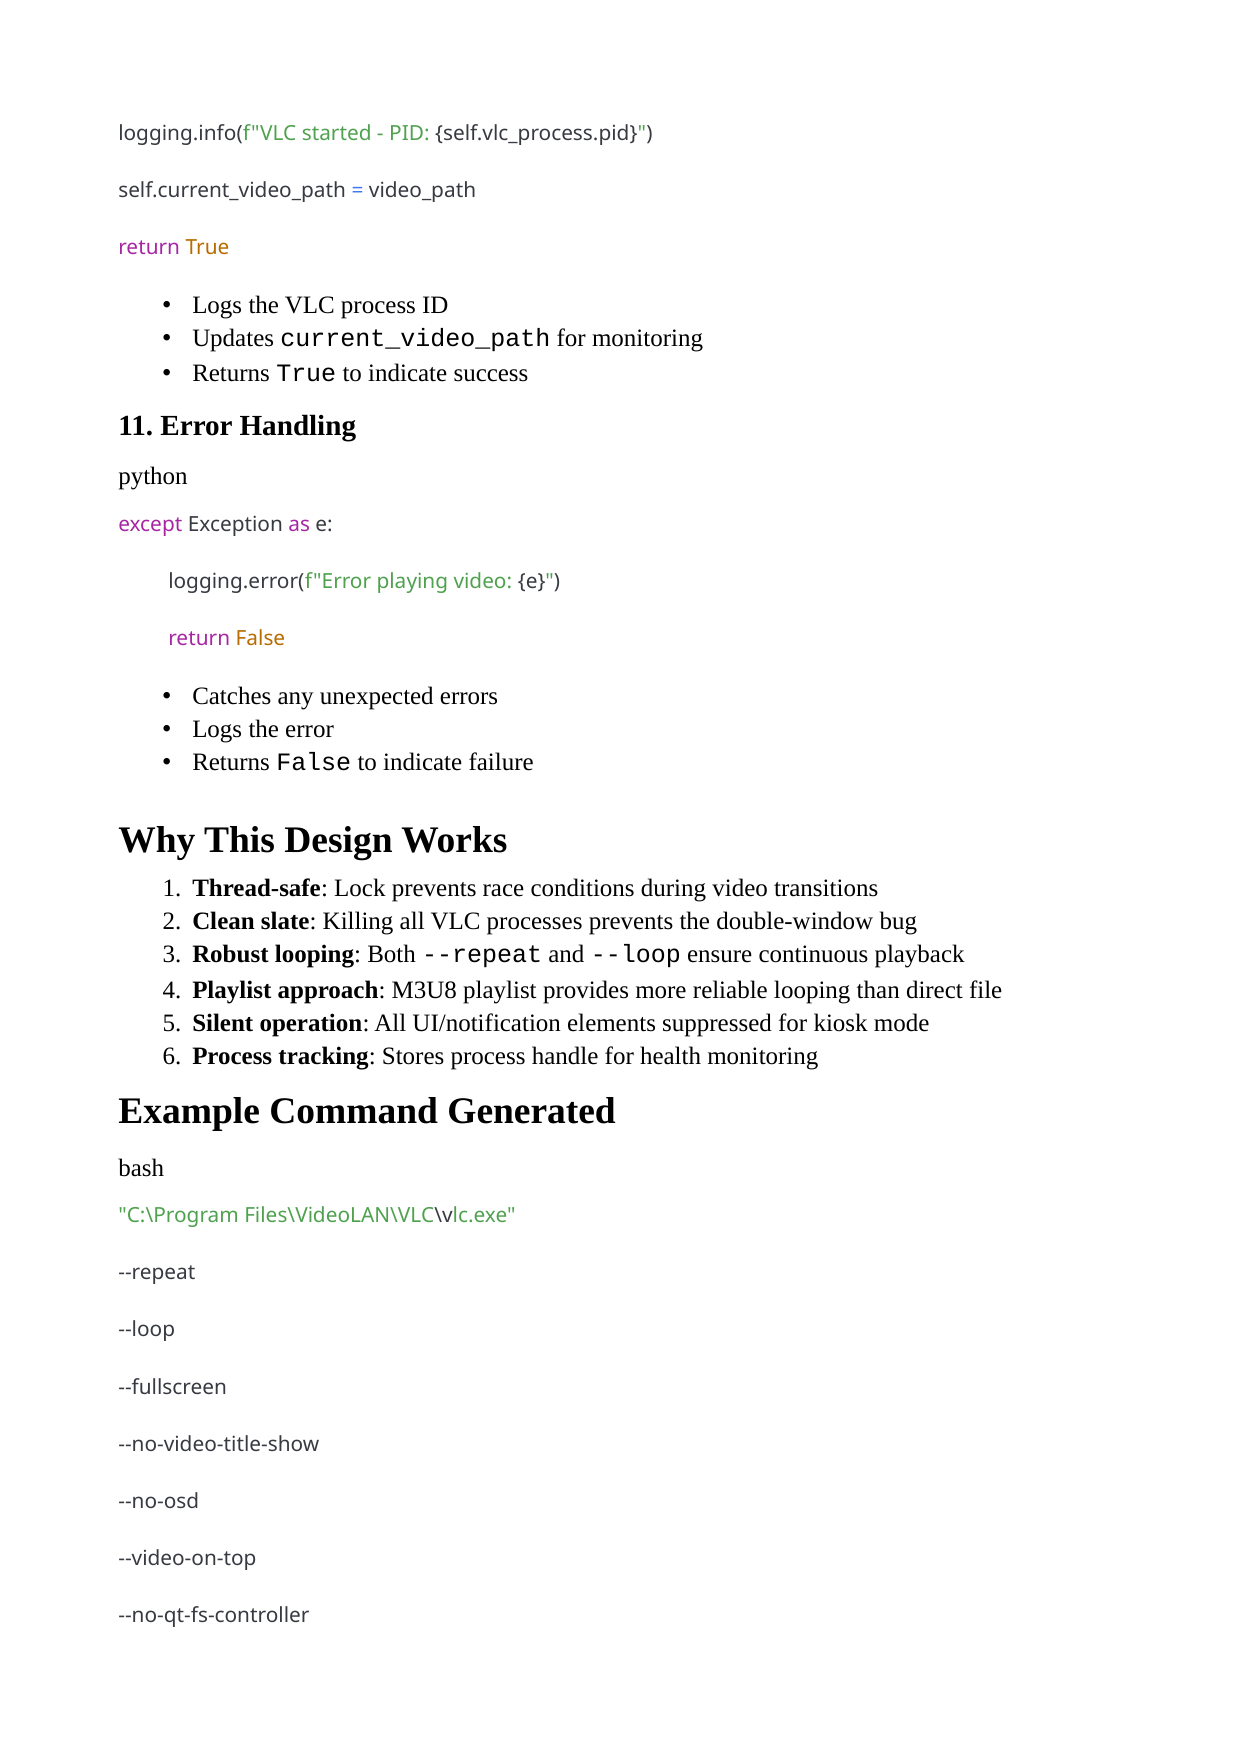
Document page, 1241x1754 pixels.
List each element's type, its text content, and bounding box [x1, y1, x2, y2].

list Catches any unexpected errors [162, 681, 1122, 709]
list Process tracking: Stores process handle for health monitoring [162, 1041, 1122, 1069]
list Logs the VLC process ID [162, 290, 1122, 318]
text --repeat [118, 1257, 1122, 1286]
text return False [118, 623, 1122, 652]
text self.current_video_path = video_path [118, 175, 1122, 204]
list Updates current_video_path for monitoring [162, 323, 1122, 353]
list Logs the error [162, 714, 1122, 743]
text --fullscreen [118, 1372, 1122, 1400]
list Playlist approach: M3U8 playlist provides more reliable looping than direct file [162, 975, 1122, 1003]
subtitle 11. Error Handling [118, 408, 1122, 442]
text except Exception as e: [118, 509, 1122, 537]
text --loop [118, 1314, 1122, 1343]
text logging.error(f"Error playing video: {e}") [118, 566, 1122, 594]
text python [118, 461, 1122, 490]
text logging.info(f"VLC started - PID: {self.vlc_process.pid}") [118, 118, 1122, 147]
text --no-osd [118, 1486, 1122, 1514]
text --no-video-title-show [118, 1429, 1122, 1457]
list Thread-safe: Lock prevents race conditions during video transitions [162, 873, 1122, 902]
text return True [118, 232, 1122, 261]
list Returns False to indicate failure [162, 747, 1122, 778]
text bash [118, 1153, 1122, 1181]
subtitle Why This Design Works [118, 818, 1122, 861]
text --video-on-top [118, 1543, 1122, 1572]
list Silent operation: All UI/notification elements suppressed for kiosk mode [162, 1008, 1122, 1037]
list Clean slate: Killing all VLC processes prevents the double-window bug [162, 906, 1122, 935]
text --no-qt-fs-controller [118, 1601, 1122, 1629]
list Robust looping: Both --repeat and --loop ensure continuous playback [162, 939, 1122, 970]
text "C:\Program Files\VideoLAN\VLC\vlc.exe" [118, 1200, 1122, 1229]
subtitle Example Command Generated [118, 1088, 1122, 1132]
list Returns True to indicate success [162, 358, 1122, 389]
